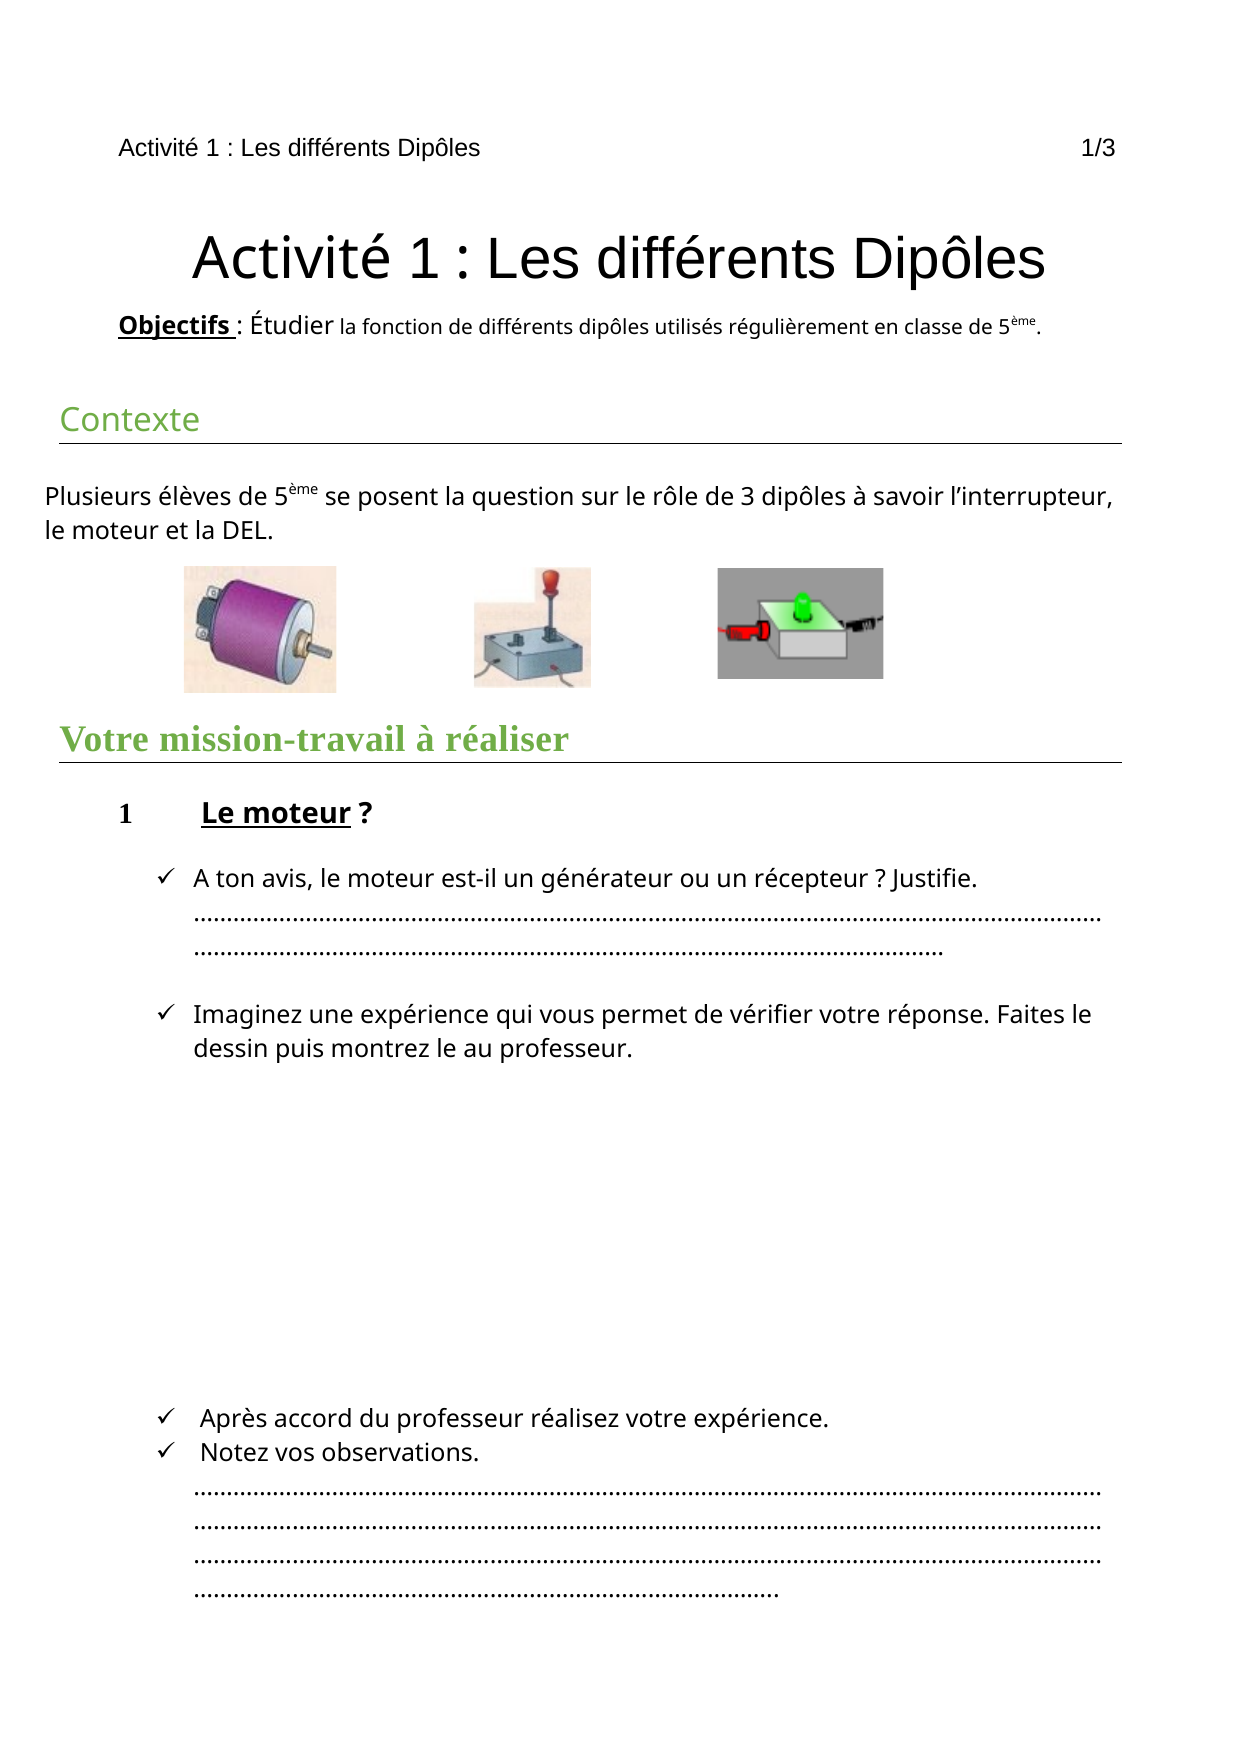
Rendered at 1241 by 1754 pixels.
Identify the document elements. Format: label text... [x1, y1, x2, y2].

picture [203, 566, 341, 695]
title Activité 1 : Les différents Dipôles [118, 216, 1122, 295]
text Contexte [59, 396, 1122, 443]
list …………………………………………………………………………………………………………………………………………………………………………………………………………………………………………………………………………………………………………………………………………………………………………………………………………………………………………………………….. [193, 1469, 1122, 1605]
picture [491, 567, 593, 688]
subtitle Le moteur ? [118, 792, 1122, 832]
list ……………………………………………………………………………………………………………………………………………………………………………………………………………………………… [193, 895, 1122, 963]
list Imaginez une expérience qui vous permet de vérifier votre réponse. Faites le dessin puis montrez le au professeur. [156, 997, 1122, 1065]
text Votre mission-travail à réaliser [59, 717, 1122, 762]
text Objectifs : Étudier la fonction de différents dipôles utilisés régulièrement en classe de 5ème. [118, 308, 1122, 342]
list Après accord du professeur réalisez votre expérience. [156, 1401, 1122, 1434]
list A ton avis, le moteur est-il un générateur ou un récepteur ? Justifie. [156, 861, 1122, 895]
list Plusieurs élèves de 5ème se posent la question sur le rôle de 3 dipôles à savoir l’interrupteur, le moteur et la DEL. [44, 478, 1122, 546]
list Notez vos observations. [156, 1434, 1122, 1469]
picture [717, 568, 884, 679]
